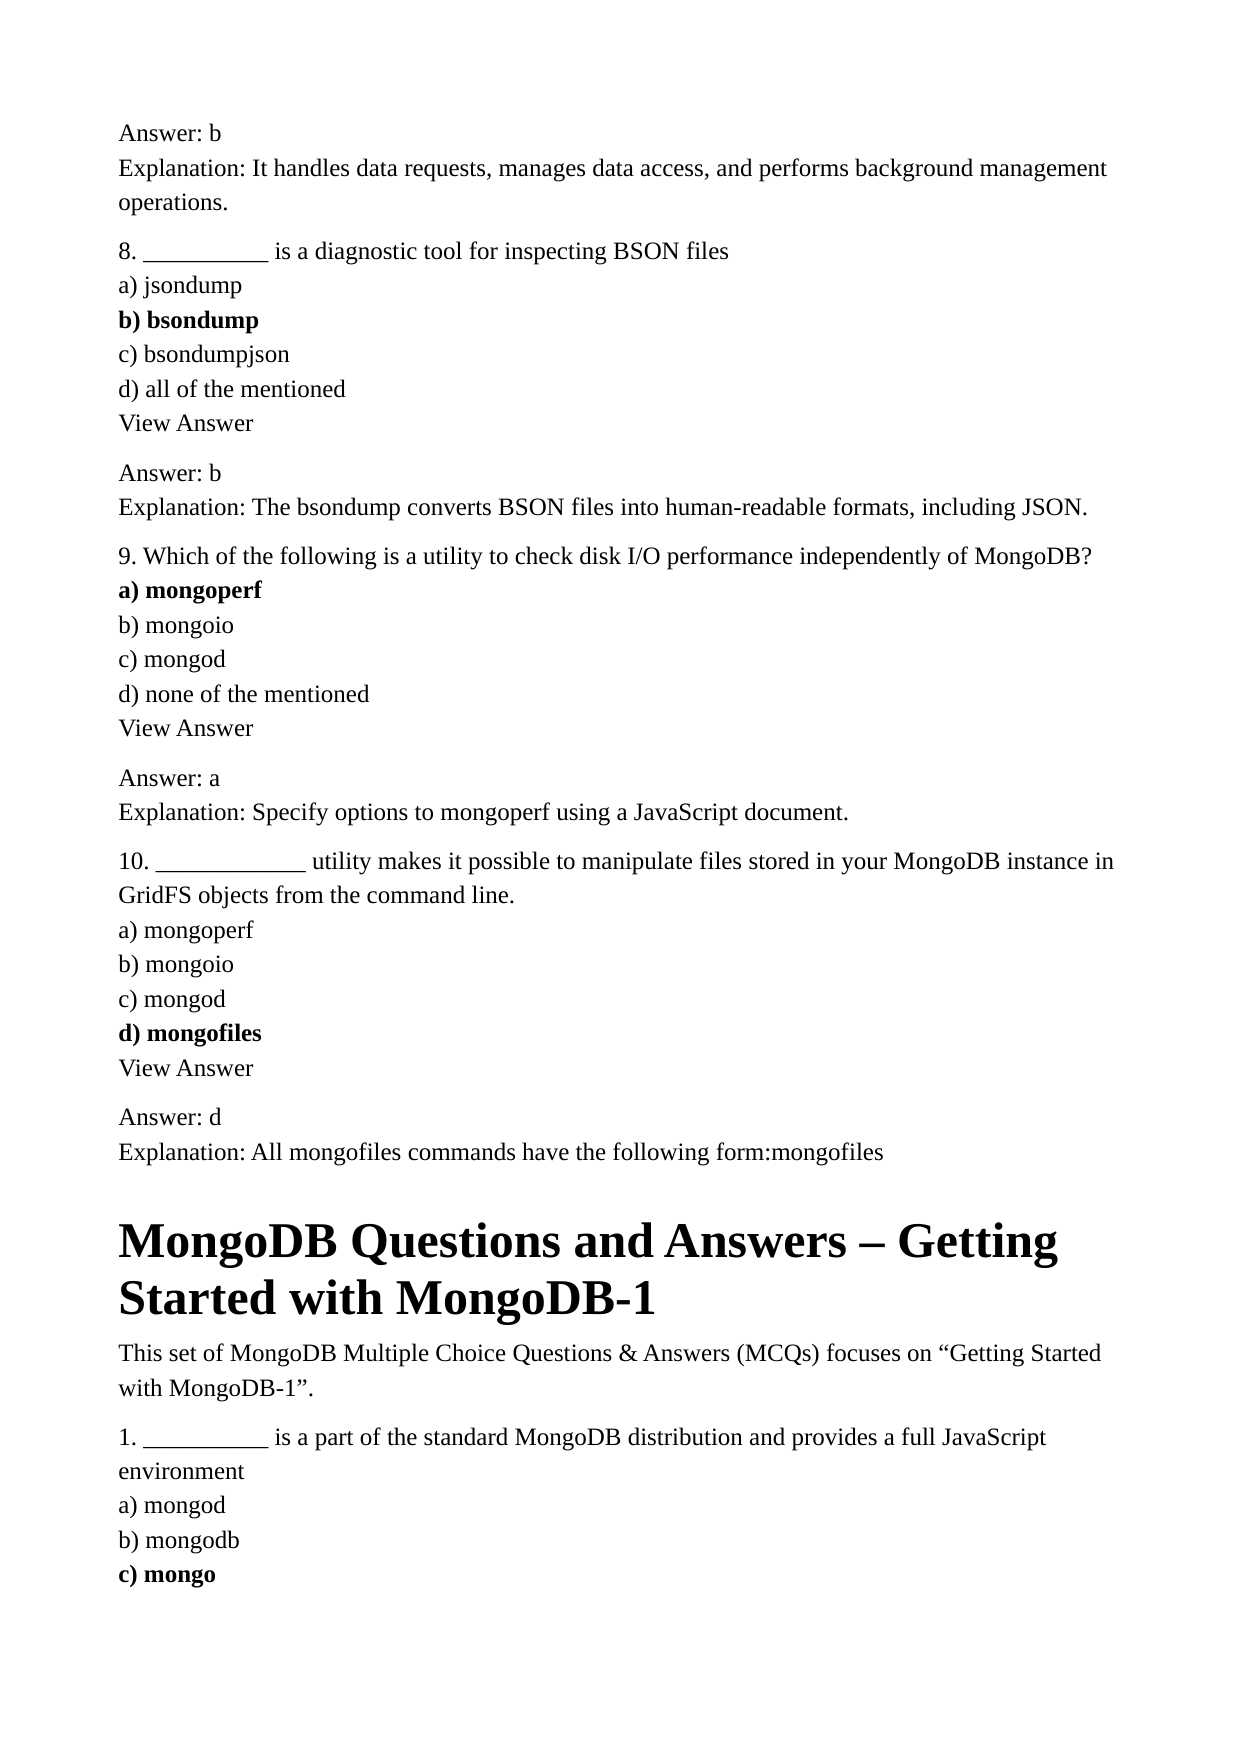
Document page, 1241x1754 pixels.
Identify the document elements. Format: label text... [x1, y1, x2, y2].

subtitle MongoDB Questions and Answers – Getting Started with MongoDB-1 [118, 1211, 1122, 1326]
text This set of MongoDB Multiple Choice Questions & Answers (MCQs) focuses on “Getting Started with MongoDB-1”. [118, 1338, 1122, 1401]
text Answer: b Explanation: The bsondump converts BSON files into human-readable formats, including JSON. [118, 458, 1122, 521]
text Answer: d Explanation: All mongofiles commands have the following form:mongofiles [118, 1102, 1122, 1165]
text 9. Which of the following is a utility to check disk I/O performance independently of MongoDB? a) mongoperf b) mongoio c) mongod d) none of the mentioned View Answer [118, 541, 1122, 742]
text 10. ____________ utility makes it possible to manipulate files stored in your MongoDB instance in GridFS objects from the command line. a) mongoperf b) mongoio c) mongod d) mongofiles View Answer [118, 846, 1122, 1082]
text Answer: b Explanation: It handles data requests, manages data access, and performs background management operations. [118, 118, 1122, 216]
text 8. __________ is a diagnostic tool for inspecting BSON files a) jsondump b) bsondump c) bsondumpjson d) all of the mentioned View Answer [118, 236, 1122, 437]
text Answer: a Explanation: Specify options to mongoperf using a JavaScript document. [118, 763, 1122, 826]
text 1. __________ is a part of the standard MongoDB distribution and provides a full JavaScript environment a) mongod b) mongodb c) mongo [118, 1422, 1122, 1588]
